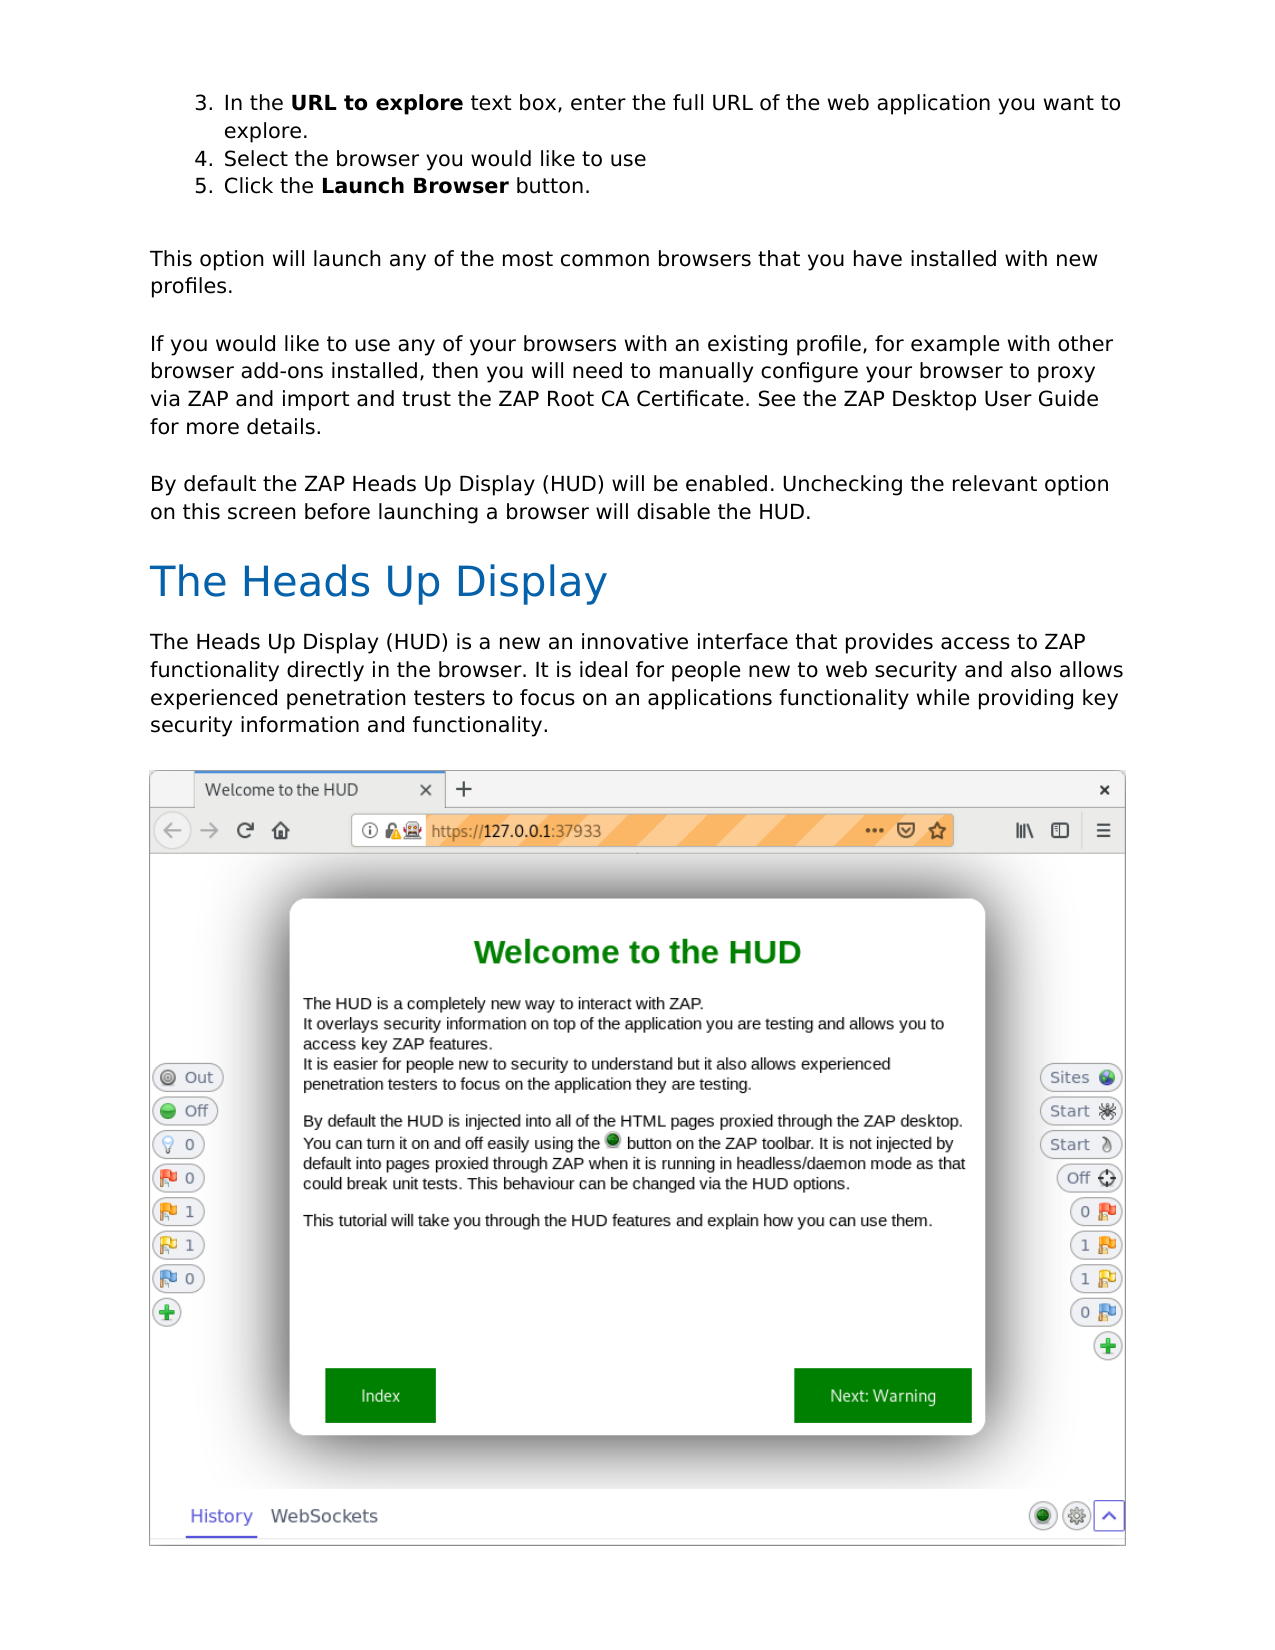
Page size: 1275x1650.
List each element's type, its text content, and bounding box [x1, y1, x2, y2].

text The Heads Up Display (HUD) is a new an innovative interface that provides access to ZAP functionality directly in the browser. It is ideal for people new to web security and also allows experienced penetration testers to focus on an applications functionality while providing key security information and functionality. [150, 630, 1125, 738]
text If you would like to use any of your browsers with an existing profile, for example with other browser add-ons installed, then you will need to manually configure your browser to proxy via ZAP and import and trust the ZAP Root CA Certificate. See the ZAP Desktop User Guide for more details. [150, 332, 1125, 439]
text By default the ZAP Heads Up Display (HUD) will be enabled. Unchecking the relevant option on this screen before launching a browser will disable the HUD. [150, 472, 1125, 524]
list Select the browser you would like to use [194, 147, 1125, 171]
text This option will launch any of the most common browsers that you have installed with new profiles. [150, 247, 1125, 299]
subtitle The Heads Up Display [150, 558, 1125, 606]
list Click the Launch Browser button. [194, 174, 1125, 199]
list In the URL to explore text box, enter the full URL of the web application you want to explore. [194, 91, 1125, 143]
